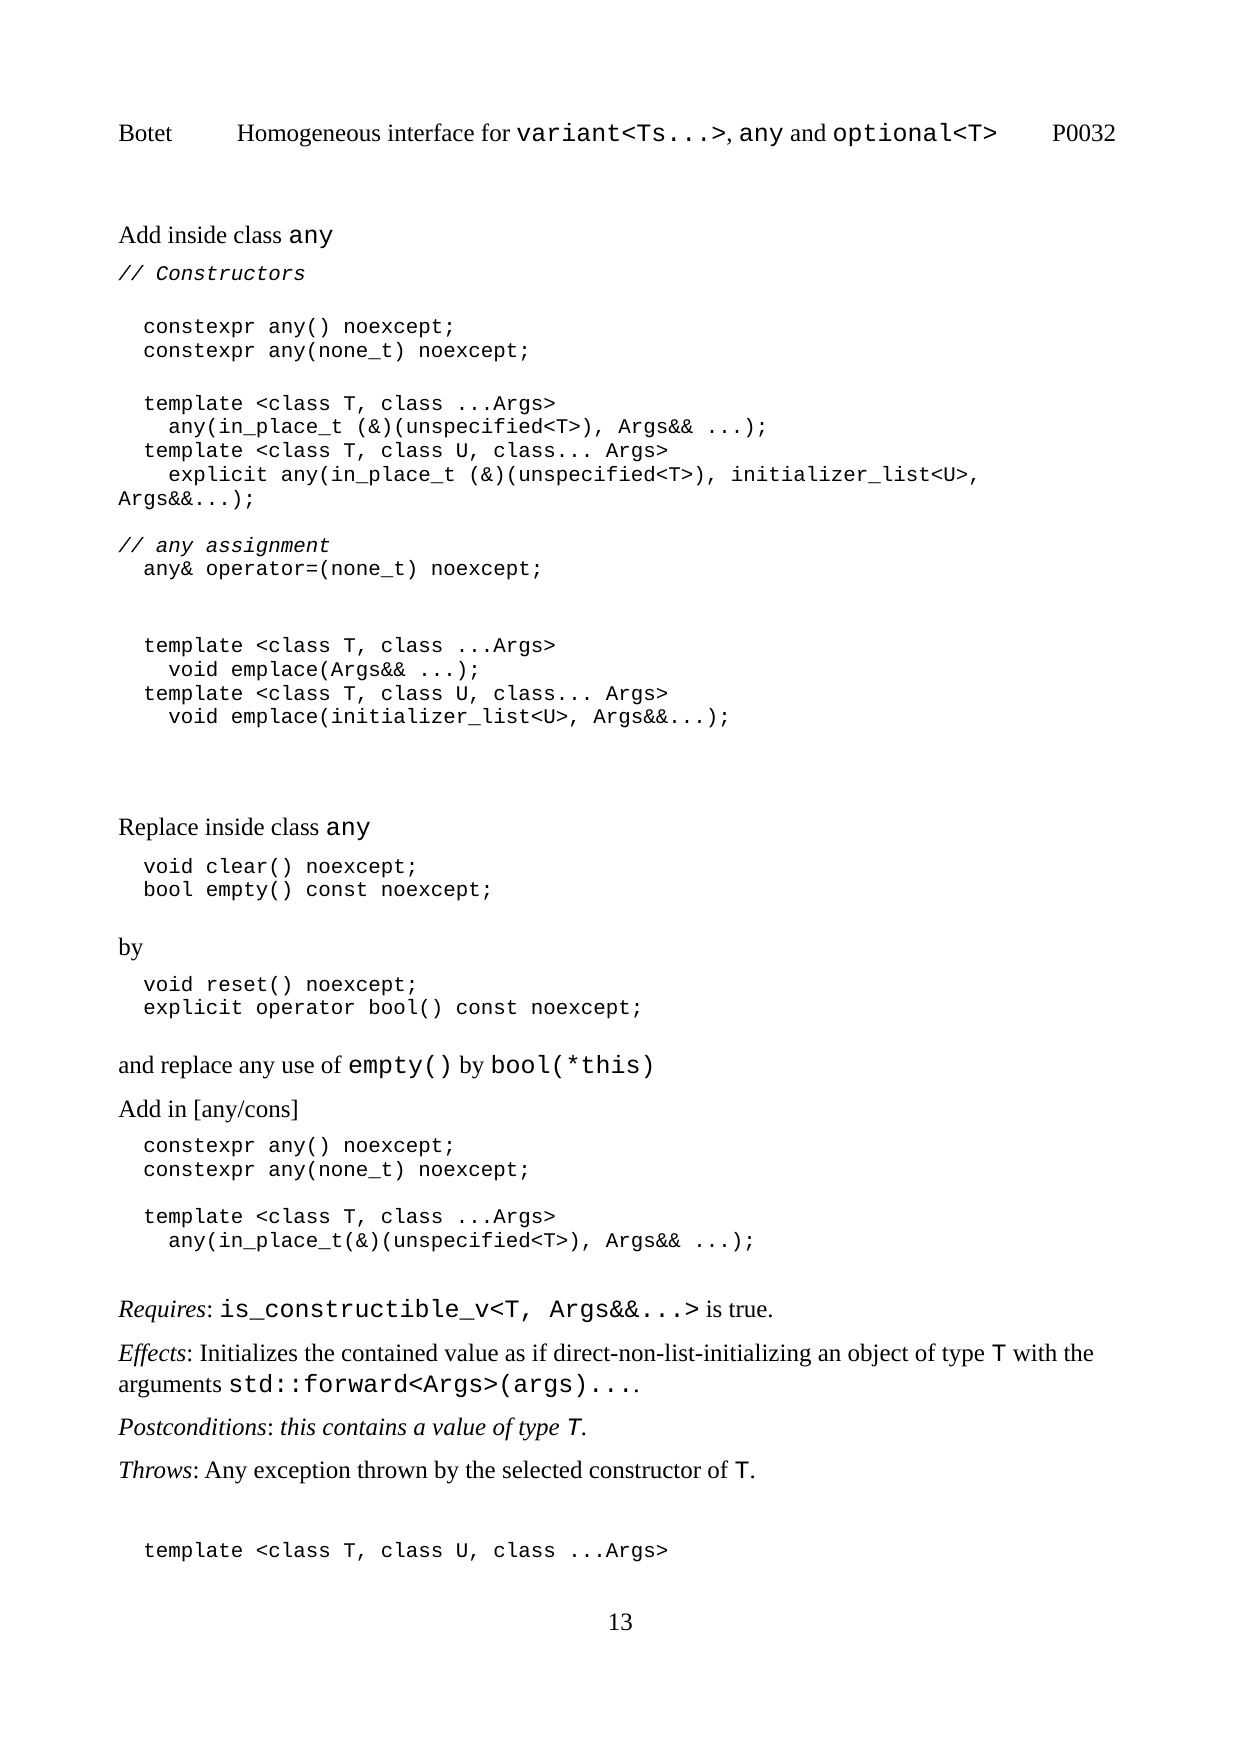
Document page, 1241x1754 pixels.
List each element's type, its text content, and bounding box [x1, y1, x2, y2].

text void reset() noexcept; [118, 974, 1122, 997]
text any(in_place_t(&)(unspecified<T>), Args&& ...); [118, 1230, 1122, 1253]
text constexpr any() noexcept; [118, 1135, 1122, 1159]
text // any assignment [118, 535, 1122, 558]
text and replace any use of empty() by bool(*this) [118, 1051, 1122, 1081]
text template <class T, class ...Args> [118, 393, 1122, 417]
text constexpr any(none_t) noexcept; [118, 1159, 1122, 1182]
text explicit operator bool() const noexcept; [118, 997, 1122, 1021]
text template <class T, class U, class... Args> [118, 682, 1122, 706]
text by [118, 932, 1122, 961]
text constexpr any() noexcept; [118, 316, 1122, 340]
text void emplace(Args&& ...); [118, 659, 1122, 682]
text any(in_place_t (&)(unspecified<T>), Args&& ...); [118, 417, 1122, 440]
text template <class T, class ...Args> [118, 635, 1122, 659]
text Replace inside class any [118, 812, 1122, 843]
text Throws: Any exception thrown by the selected constructor of T. [118, 1455, 1122, 1486]
text Add in [any/cons] [118, 1094, 1122, 1123]
text // Constructors [118, 263, 1122, 287]
text explicit any(in_place_t (&)(unspecified<T>), initializer_list<U>, Args&&...); [118, 464, 1122, 511]
text template <class T, class U, class ...Args> [118, 1540, 1122, 1564]
text Postconditions: this contains a value of type T. [118, 1412, 1122, 1443]
text void emplace(initializer_list<U>, Args&&...); [118, 706, 1122, 730]
text template <class T, class ...Args> [118, 1206, 1122, 1230]
text Requires: is_constructible_v<T, Args&&...> is true. [118, 1294, 1122, 1325]
text void clear() noexcept; [118, 856, 1122, 879]
text Add inside class any [118, 220, 1122, 251]
text constexpr any(none_t) noexcept; [118, 340, 1122, 363]
text Effects: Initializes the contained value as if direct-non-list-initializing an object of type T with the arguments std::forward<Args>(args).... [118, 1338, 1122, 1399]
text bool empty() const noexcept; [118, 879, 1122, 903]
text any& operator=(none_t) noexcept; [118, 558, 1122, 582]
text template <class T, class U, class... Args> [118, 440, 1122, 464]
